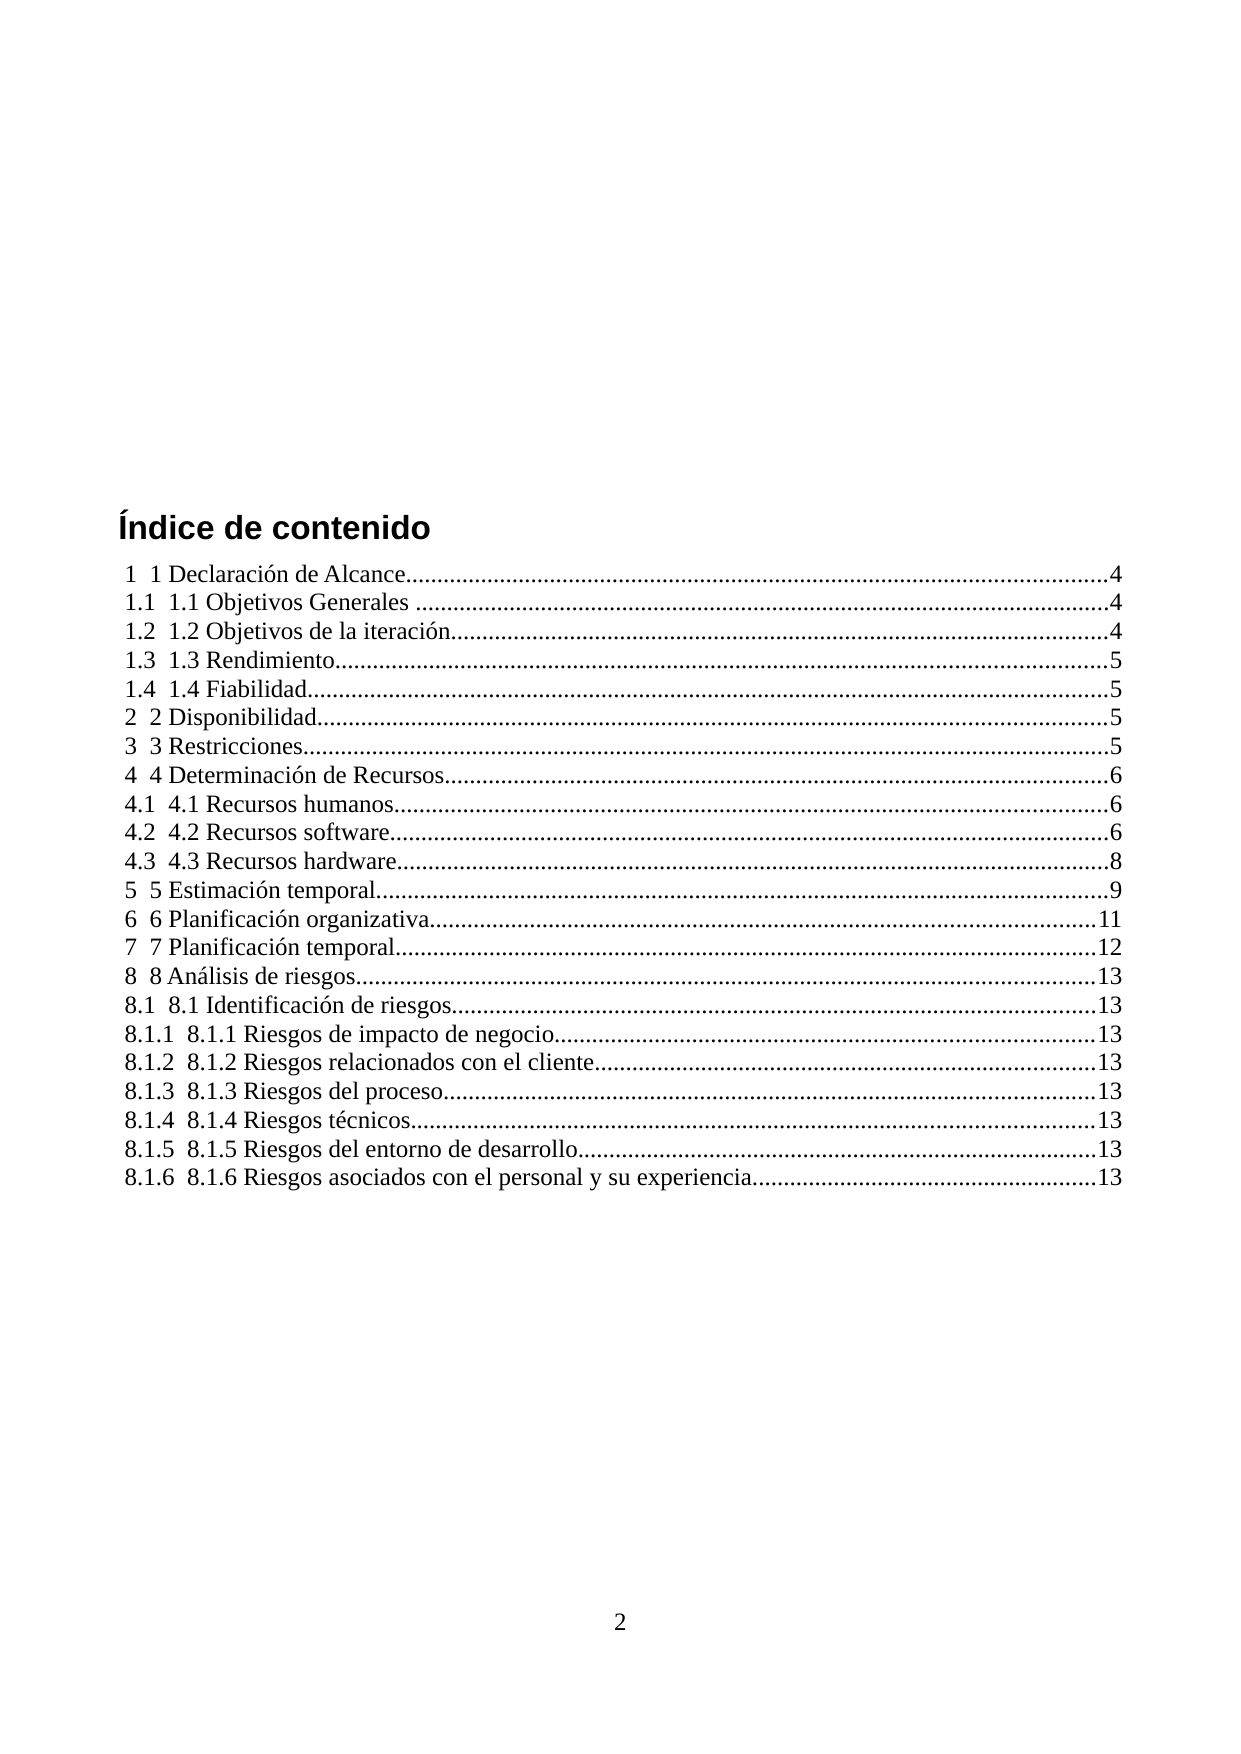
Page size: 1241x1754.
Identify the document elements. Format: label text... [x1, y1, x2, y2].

text 2 2 Disponibilidad. 5 [118, 702, 1122, 731]
text 3 3 Restricciones. 5 [118, 731, 1122, 760]
text 8.1.2 8.1.2 Riesgos relacionados con el cliente. 13 [118, 1047, 1122, 1076]
text 1.3 1.3 Rendimiento. 5 [118, 645, 1122, 674]
text 4.1 4.1 Recursos humanos. 6 [118, 789, 1122, 817]
text 8.1.1 8.1.1 Riesgos de impacto de negocio 13 [118, 1019, 1122, 1047]
subtitle Índice de contenido [118, 508, 1122, 546]
text 7 7 Planificación temporal. 12 [118, 932, 1122, 961]
text 4 4 Determinación de Recursos. 6 [118, 760, 1122, 789]
text 8.1.4 8.1.4 Riesgos técnicos. 13 [118, 1105, 1122, 1134]
text 8.1.5 8.1.5 Riesgos del entorno de desarrollo. 13 [118, 1134, 1122, 1162]
text 8.1.6 8.1.6 Riesgos asociados con el personal y su experiencia. 13 [118, 1162, 1122, 1191]
text 8.1 8.1 Identificación de riesgos 13 [118, 990, 1122, 1019]
text 5 5 Estimación temporal. 9 [118, 875, 1122, 904]
text 1 1 Declaración de Alcance. 4 [118, 559, 1122, 587]
text 8.1.3 8.1.3 Riesgos del proceso. 13 [118, 1076, 1122, 1105]
text 8 8 Análisis de riesgos. 13 [118, 961, 1122, 990]
text 6 6 Planificación organizativa. 11 [118, 904, 1122, 932]
text 1.4 1.4 Fiabilidad. 5 [118, 674, 1122, 702]
text 4.3 4.3 Recursos hardware. 8 [118, 846, 1122, 875]
text 4.2 4.2 Recursos software. 6 [118, 817, 1122, 846]
text 1.1 1.1 Objetivos Generales 4 [118, 587, 1122, 616]
text 1.2 1.2 Objetivos de la iteración. 4 [118, 616, 1122, 645]
